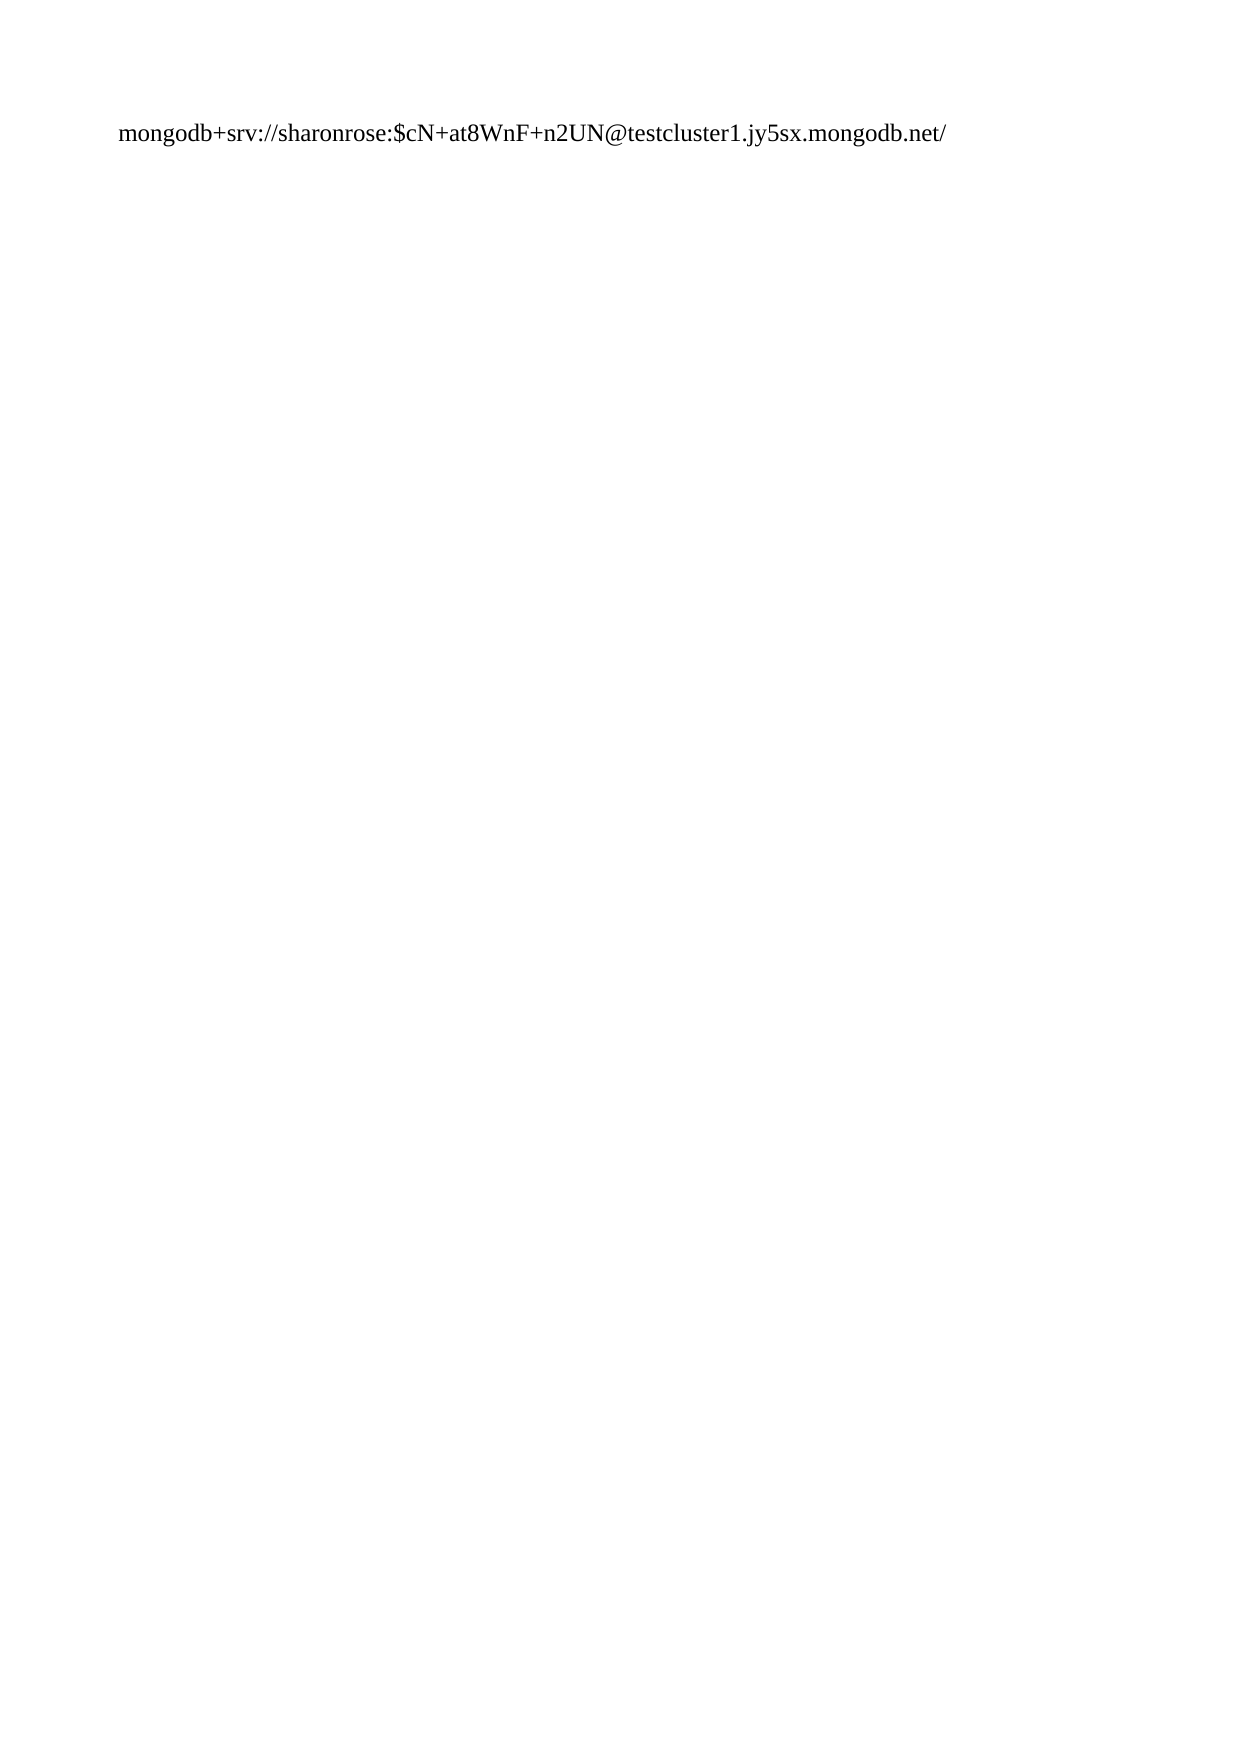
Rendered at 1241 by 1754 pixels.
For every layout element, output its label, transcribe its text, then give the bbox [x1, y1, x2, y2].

text mongodb+srv://sharonrose:$cN+at8WnF+n2UN@testcluster1.jy5sx.mongodb.net/ [118, 118, 1122, 147]
